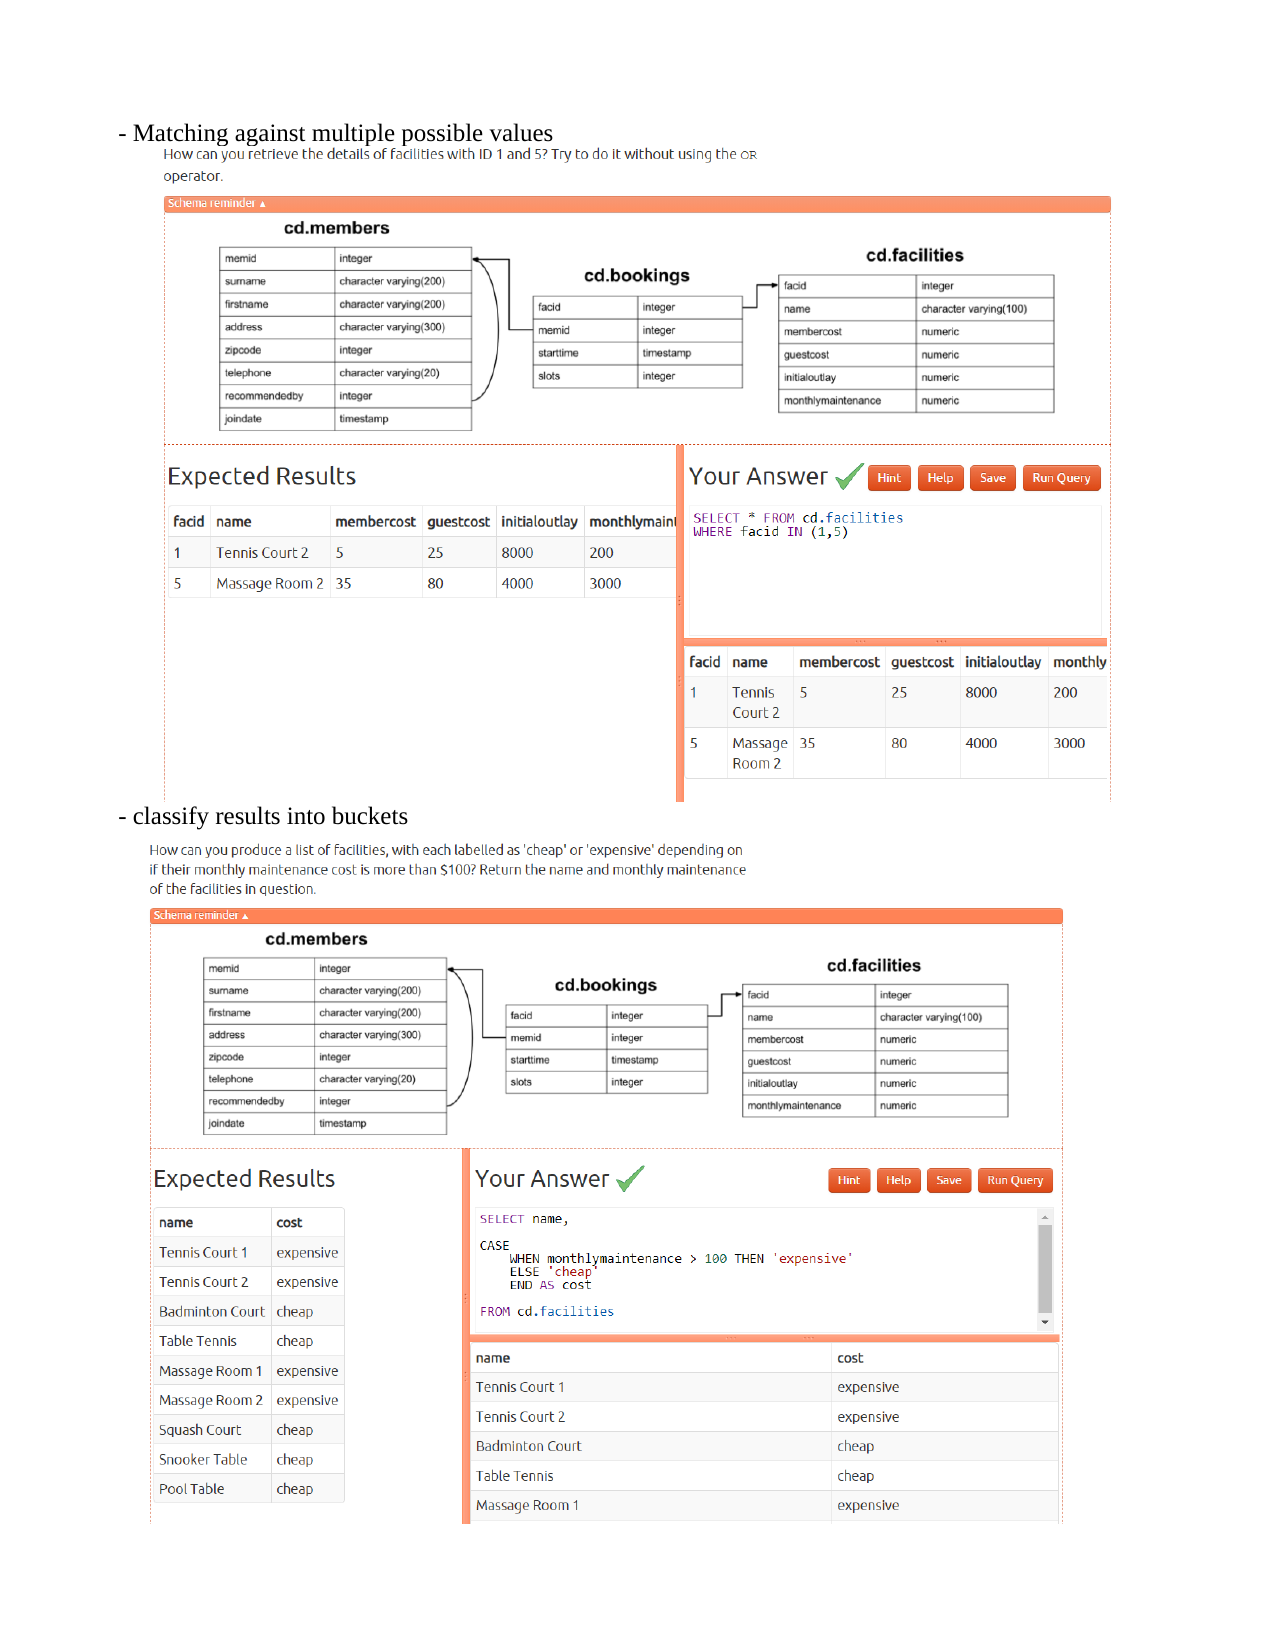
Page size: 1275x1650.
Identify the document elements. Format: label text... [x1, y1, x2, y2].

picture [161, 146, 1115, 802]
text - Matching against multiple possible values [118, 118, 1157, 147]
picture [147, 843, 1066, 1524]
text - classify results into buckets [118, 147, 1157, 830]
